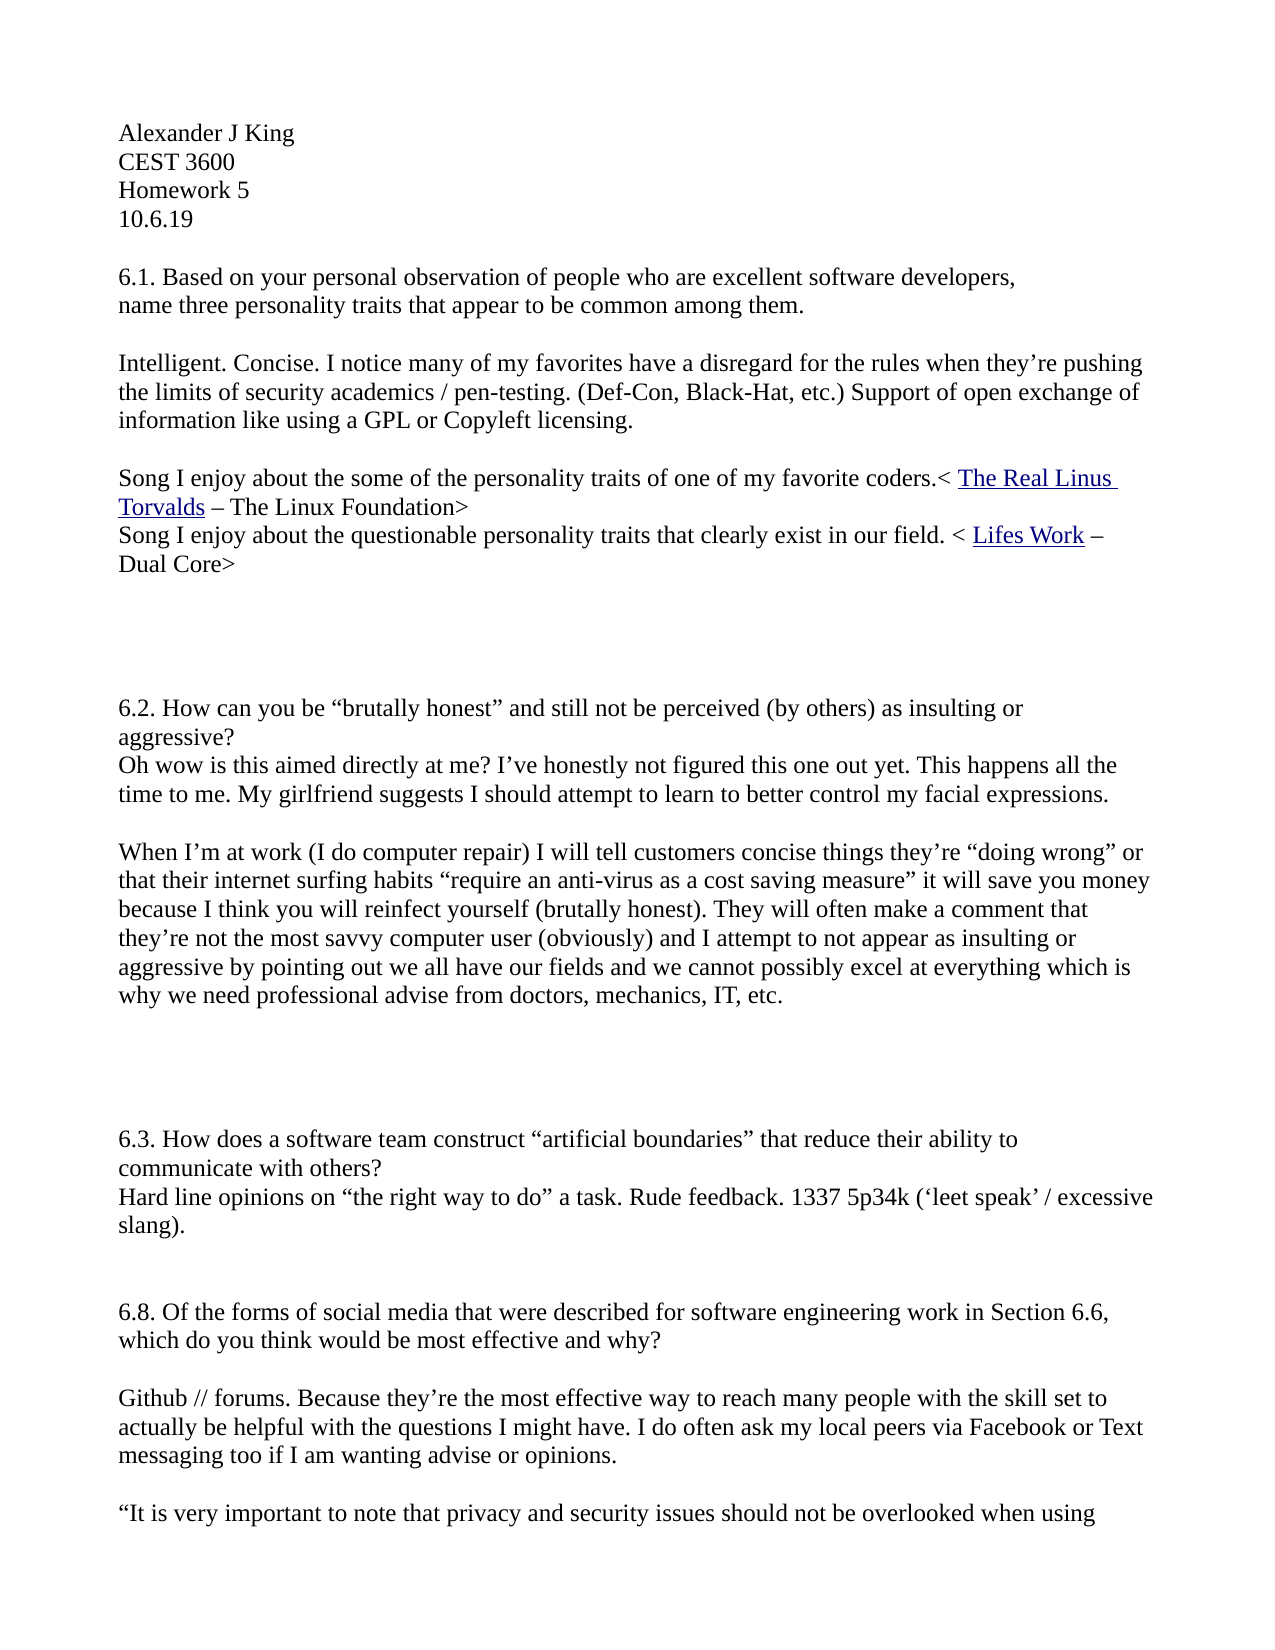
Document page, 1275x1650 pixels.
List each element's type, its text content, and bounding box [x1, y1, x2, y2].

text 6.2. How can you be “brutally honest” and still not be perceived (by others) as insulting or [118, 693, 1157, 722]
text Alexander J King CEST 3600 Homework 5 10.6.19 [118, 118, 1157, 233]
text Intelligent. Concise. I notice many of my favorites have a disregard for the rules when they’re pushing the limits of security academics / pen-testing. (Def-Con, Black-Hat, etc.) Support of open exchange of information like using a GPL or Copyleft licensing. [118, 348, 1157, 463]
text name three personality traits that appear to be common among them. [118, 291, 1157, 319]
text Song I enjoy about the some of the personality traits of one of my favorite coders.< The Real Linus Torvalds – The Linux Foundation> Song I enjoy about the questionable personality traits that clearly exist in our field. < Lifes Work – Dual Core> [118, 463, 1157, 578]
text 6.8. Of the forms of social media that were described for software engineering work in Section 6.6, which do you think would be most effective and why? [118, 1297, 1157, 1354]
text 6.1. Based on your personal observation of people who are excellent software developers, [118, 262, 1157, 291]
text When I’m at work (I do computer repair) I will tell customers concise things they’re “doing wrong” or that their internet surfing habits “require an anti-virus as a cost saving measure” it will save you money because I think you will reinfect yourself (brutally honest). They will often make a comment that they’re not the most savvy computer user (obviously) and I attempt to not appear as insulting or aggressive by pointing out we all have our fields and we cannot possibly excel at everything which is why we need professional advise from doctors, mechanics, IT, etc. [118, 837, 1157, 1009]
text 6.3. How does a software team construct “artificial boundaries” that reduce their ability to [118, 1124, 1157, 1153]
text Github // forums. Because they’re the most effective way to reach many people with the skill set to actually be helpful with the questions I might have. I do often ask my local peers via Facebook or Text messaging too if I am wanting advise or opinions. “It is very important to note that privacy and security issues should not be overlooked when using [118, 1383, 1157, 1527]
text Oh wow is this aimed directly at me? I’ve honestly not figured this one out yet. This happens all the time to me. My girlfriend suggests I should attempt to learn to better control my facial expressions. [118, 751, 1157, 837]
text communicate with others? Hard line opinions on “the right way to do” a task. Rude feedback. 1337 5p34k (‘leet speak’ / excessive slang). [118, 1153, 1157, 1239]
text aggressive? [118, 722, 1157, 751]
